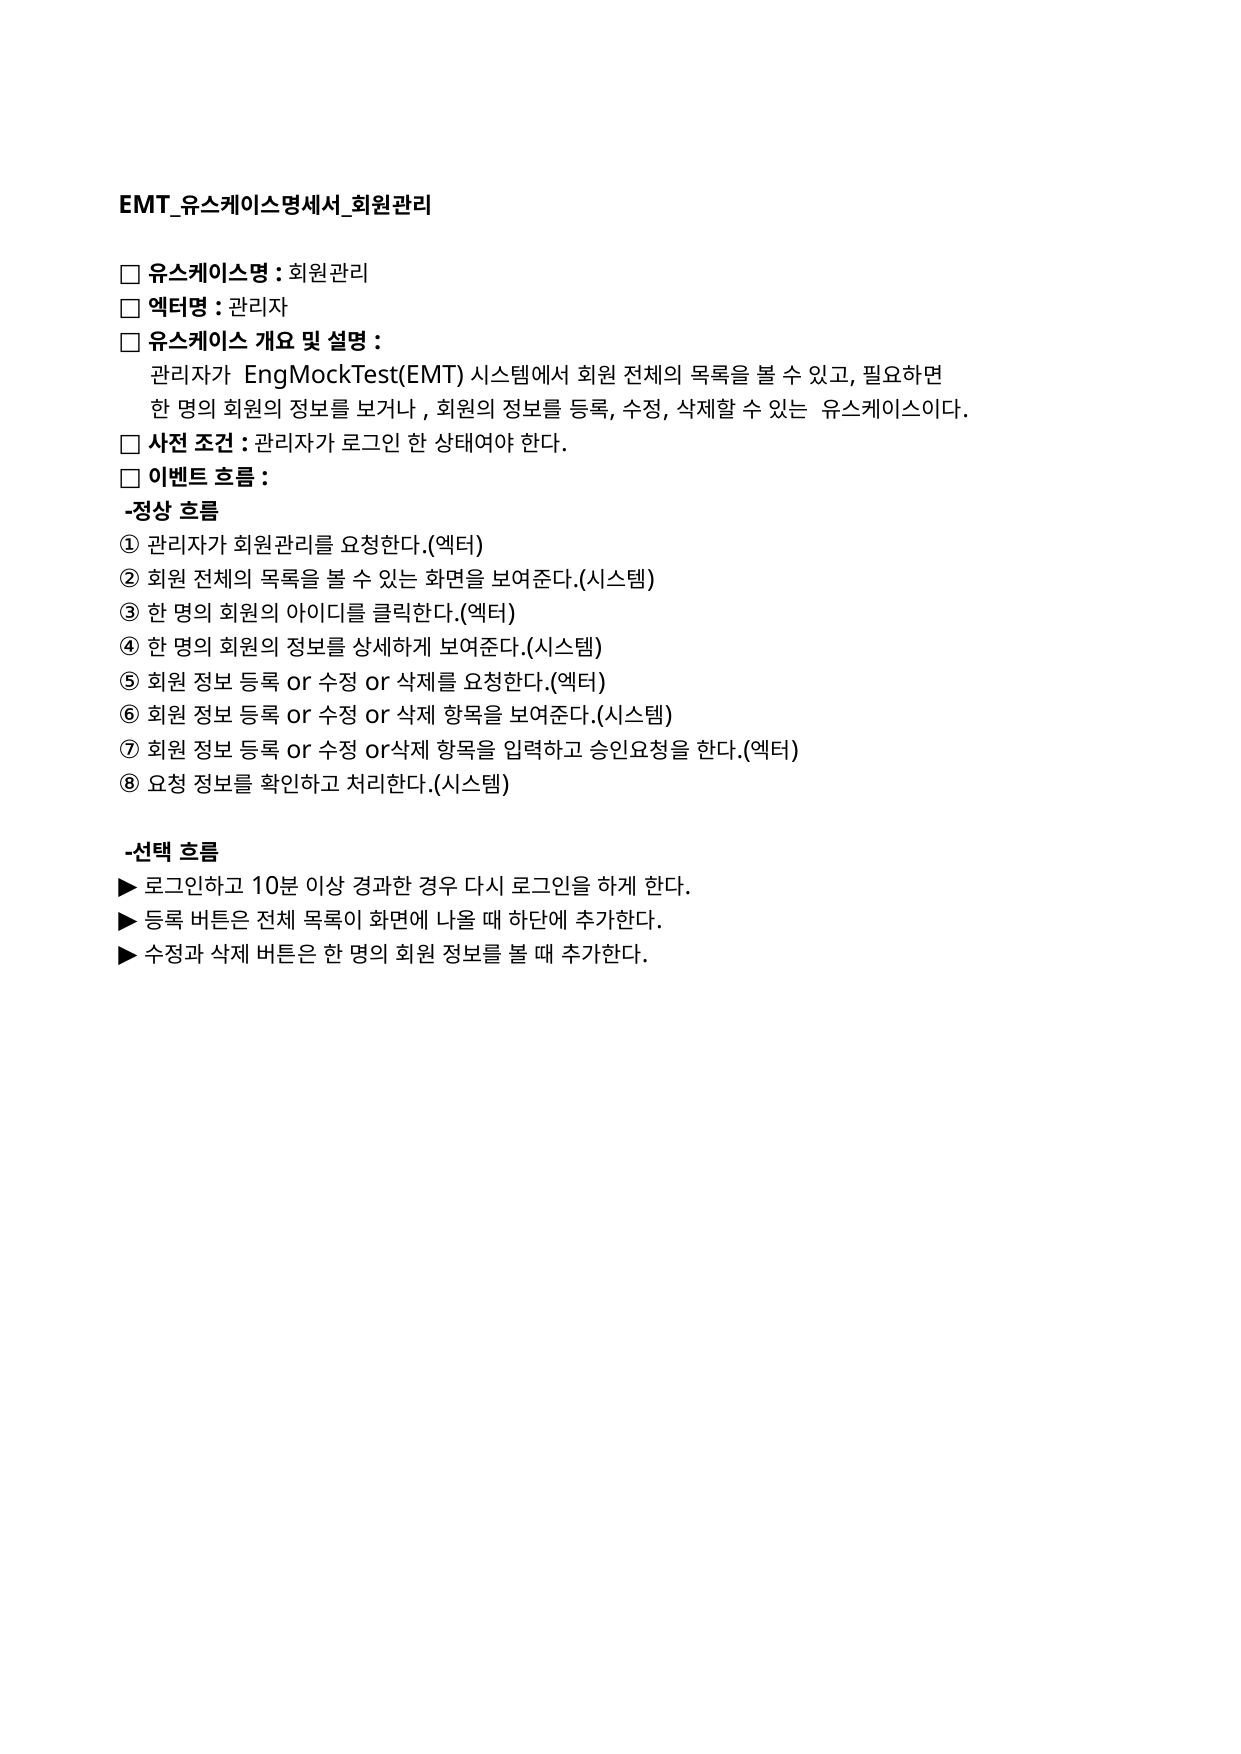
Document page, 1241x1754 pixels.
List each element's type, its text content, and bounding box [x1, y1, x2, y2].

text □ 이벤트 흐름 : [118, 459, 1122, 493]
text ⑥ 회원 정보 등록 or 수정 or 삭제 항목을 보여준다.(시스템) [118, 697, 1122, 731]
text ▶ 수정과 삭제 버튼은 한 명의 회원 정보를 볼 때 추가한다. [118, 936, 1122, 970]
text ⑤ 회원 정보 등록 or 수정 or 삭제를 요청한다.(엑터) [118, 663, 1122, 697]
text -정상 흐름 [118, 493, 1122, 527]
text ▶ 등록 버튼은 전체 목록이 화면에 나올 때 하단에 추가한다. [118, 902, 1122, 936]
text ▶ 로그인하고 10분 이상 경과한 경우 다시 로그인을 하게 한다. [118, 867, 1122, 902]
text □ 유스케이스 개요 및 설명 : [118, 322, 1122, 357]
text ⑧ 요청 정보를 확인하고 처리한다.(시스템) [118, 765, 1122, 799]
text □ 유스케이스명 : 회원관리 [118, 254, 1122, 288]
text ④ 한 명의 회원의 정보를 상세하게 보여준다.(시스템) [118, 629, 1122, 663]
text ② 회원 전체의 목록을 볼 수 있는 화면을 보여준다.(시스템) [118, 561, 1122, 595]
text 한 명의 회원의 정보를 보거나 , 회원의 정보를 등록, 수정, 삭제할 수 있는 유스케이스이다. [118, 391, 1122, 425]
text ① 관리자가 회원관리를 요청한다.(엑터) [118, 527, 1122, 561]
text ⑦ 회원 정보 등록 or 수정 or삭제 항목을 입력하고 승인요청을 한다.(엑터) [118, 731, 1122, 765]
text -선택 흐름 [118, 833, 1122, 867]
text 관리자가 EngMockTest(EMT) 시스템에서 회원 전체의 목록을 볼 수 있고, 필요하면 [118, 357, 1122, 391]
text EMT_유스케이스명세서_회원관리 [118, 186, 1122, 220]
text ③ 한 명의 회원의 아이디를 클릭한다.(엑터) [118, 595, 1122, 629]
text □ 엑터명 : 관리자 [118, 288, 1122, 322]
text □ 사전 조건 : 관리자가 로그인 한 상태여야 한다. [118, 425, 1122, 459]
